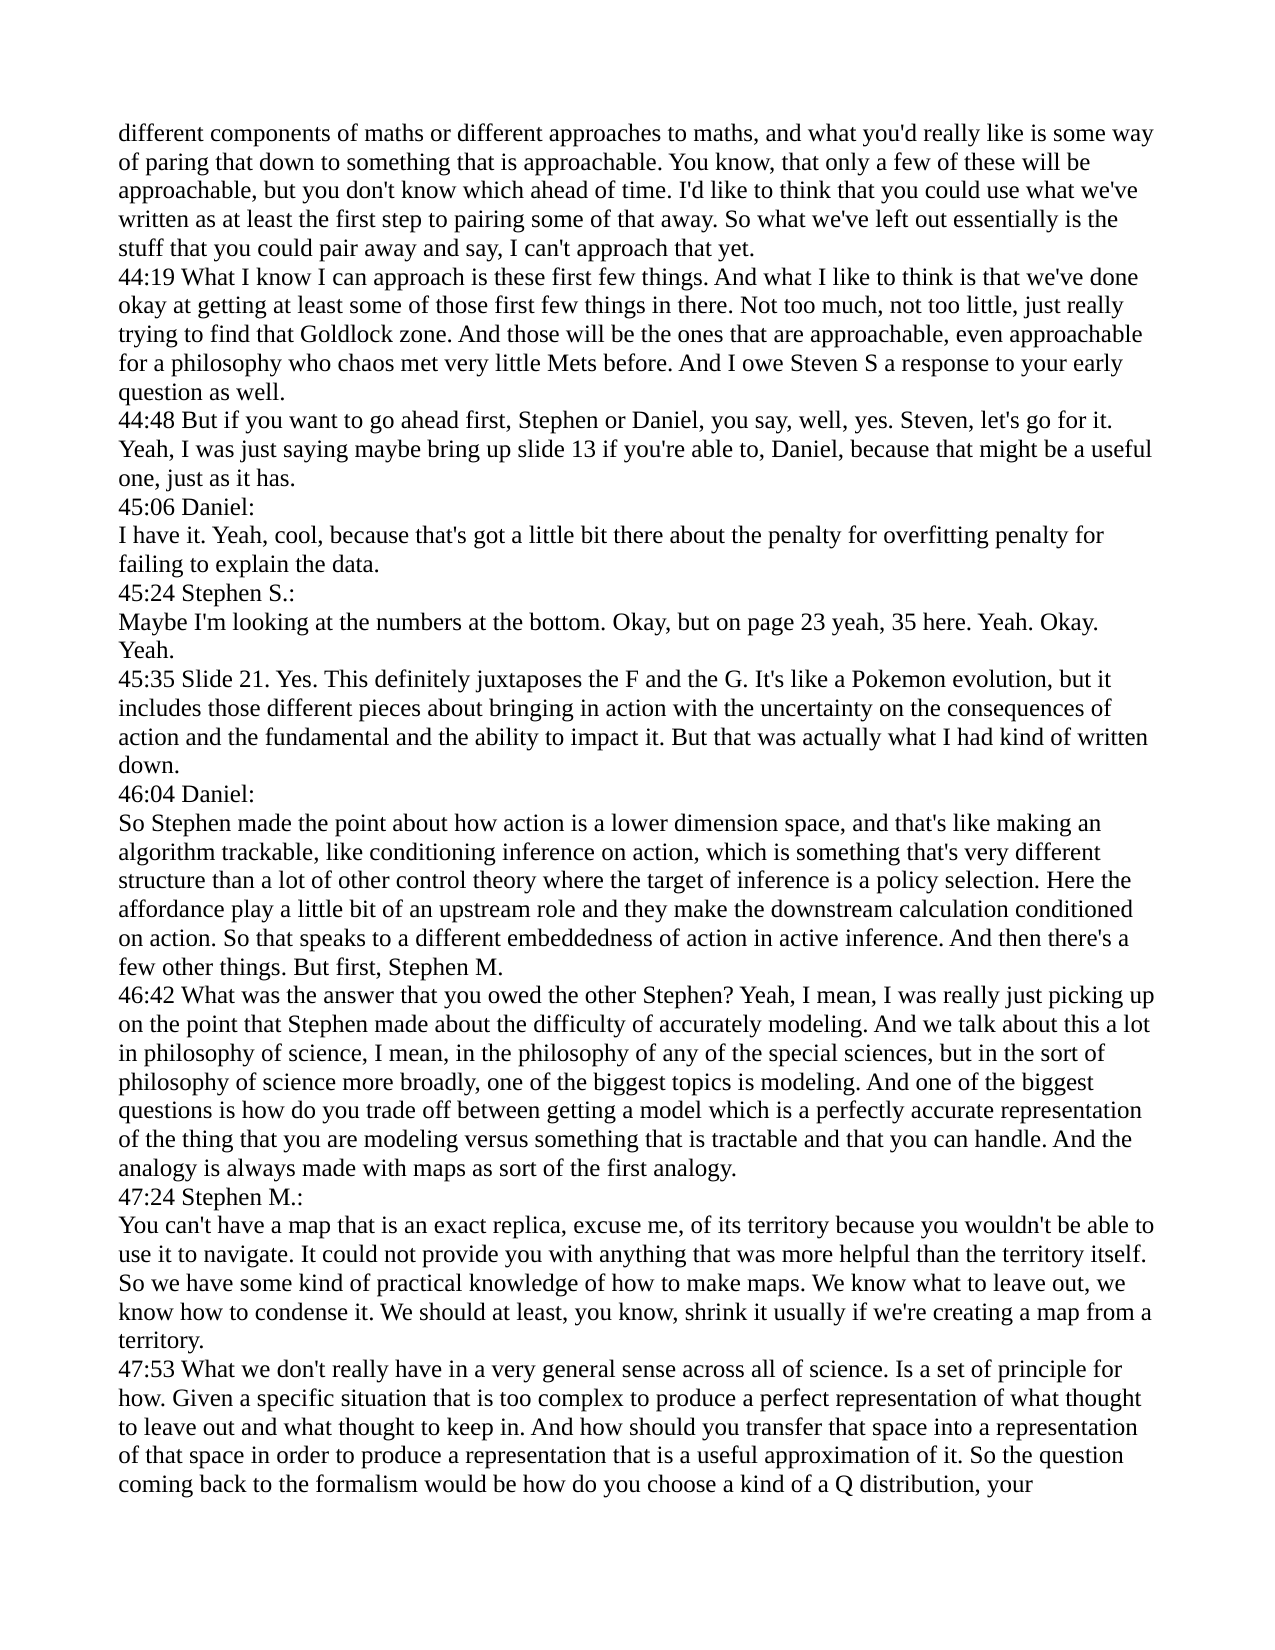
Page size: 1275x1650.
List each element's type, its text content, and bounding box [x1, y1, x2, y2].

text different components of maths or different approaches to maths, and what you'd really like is some way of paring that down to something that is approachable. You know, that only a few of these will be approachable, but you don't know which ahead of time. I'd like to think that you could use what we've written as at least the first step to pairing some of that away. So what we've left out essentially is the stuff that you could pair away and say, I can't approach that yet. 44:19 What I know I can approach is these first few things. And what I like to think is that we've done okay at getting at least some of those first few things in there. Not too much, not too little, just really trying to find that Goldlock zone. And those will be the ones that are approachable, even approachable for a philosophy who chaos met very little Mets before. And I owe Steven S a response to your early question as well. 44:48 But if you want to go ahead first, Stephen or Daniel, you say, well, yes. Steven, let's go for it. Yeah, I was just saying maybe bring up slide 13 if you're able to, Daniel, because that might be a useful one, just as it has. 45:06 Daniel: I have it. Yeah, cool, because that's got a little bit there about the penalty for overfitting penalty for failing to explain the data. 45:24 Stephen S.: Maybe I'm looking at the numbers at the bottom. Okay, but on page 23 yeah, 35 here. Yeah. Okay. Yeah. 45:35 Slide 21. Yes. This definitely juxtaposes the F and the G. It's like a Pokemon evolution, but it includes those different pieces about bringing in action with the uncertainty on the consequences of action and the fundamental and the ability to impact it. But that was actually what I had kind of written down. 46:04 Daniel: So Stephen made the point about how action is a lower dimension space, and that's like making an algorithm trackable, like conditioning inference on action, which is something that's very different structure than a lot of other control theory where the target of inference is a policy selection. Here the affordance play a little bit of an upstream role and they make the downstream calculation conditioned on action. So that speaks to a different embeddedness of action in active inference. And then there's a few other things. But first, Stephen M. 46:42 What was the answer that you owed the other Stephen? Yeah, I mean, I was really just picking up on the point that Stephen made about the difficulty of accurately modeling. And we talk about this a lot in philosophy of science, I mean, in the philosophy of any of the special sciences, but in the sort of philosophy of science more broadly, one of the biggest topics is modeling. And one of the biggest questions is how do you trade off between getting a model which is a perfectly accurate representation of the thing that you are modeling versus something that is tractable and that you can handle. And the analogy is always made with maps as sort of the first analogy. 47:24 Stephen M.: You can't have a map that is an exact replica, excuse me, of its territory because you wouldn't be able to use it to navigate. It could not provide you with anything that was more helpful than the territory itself. So we have some kind of practical knowledge of how to make maps. We know what to leave out, we know how to condense it. We should at least, you know, shrink it usually if we're creating a map from a territory. 47:53 What we don't really have in a very general sense across all of science. Is a set of principle for how. Given a specific situation that is too complex to produce a perfect representation of what thought to leave out and what thought to keep in. And how should you transfer that space into a representation of that space in order to produce a representation that is a useful approximation of it. So the question coming back to the formalism would be how do you choose a kind of a Q distribution, your [118, 118, 1157, 1498]
